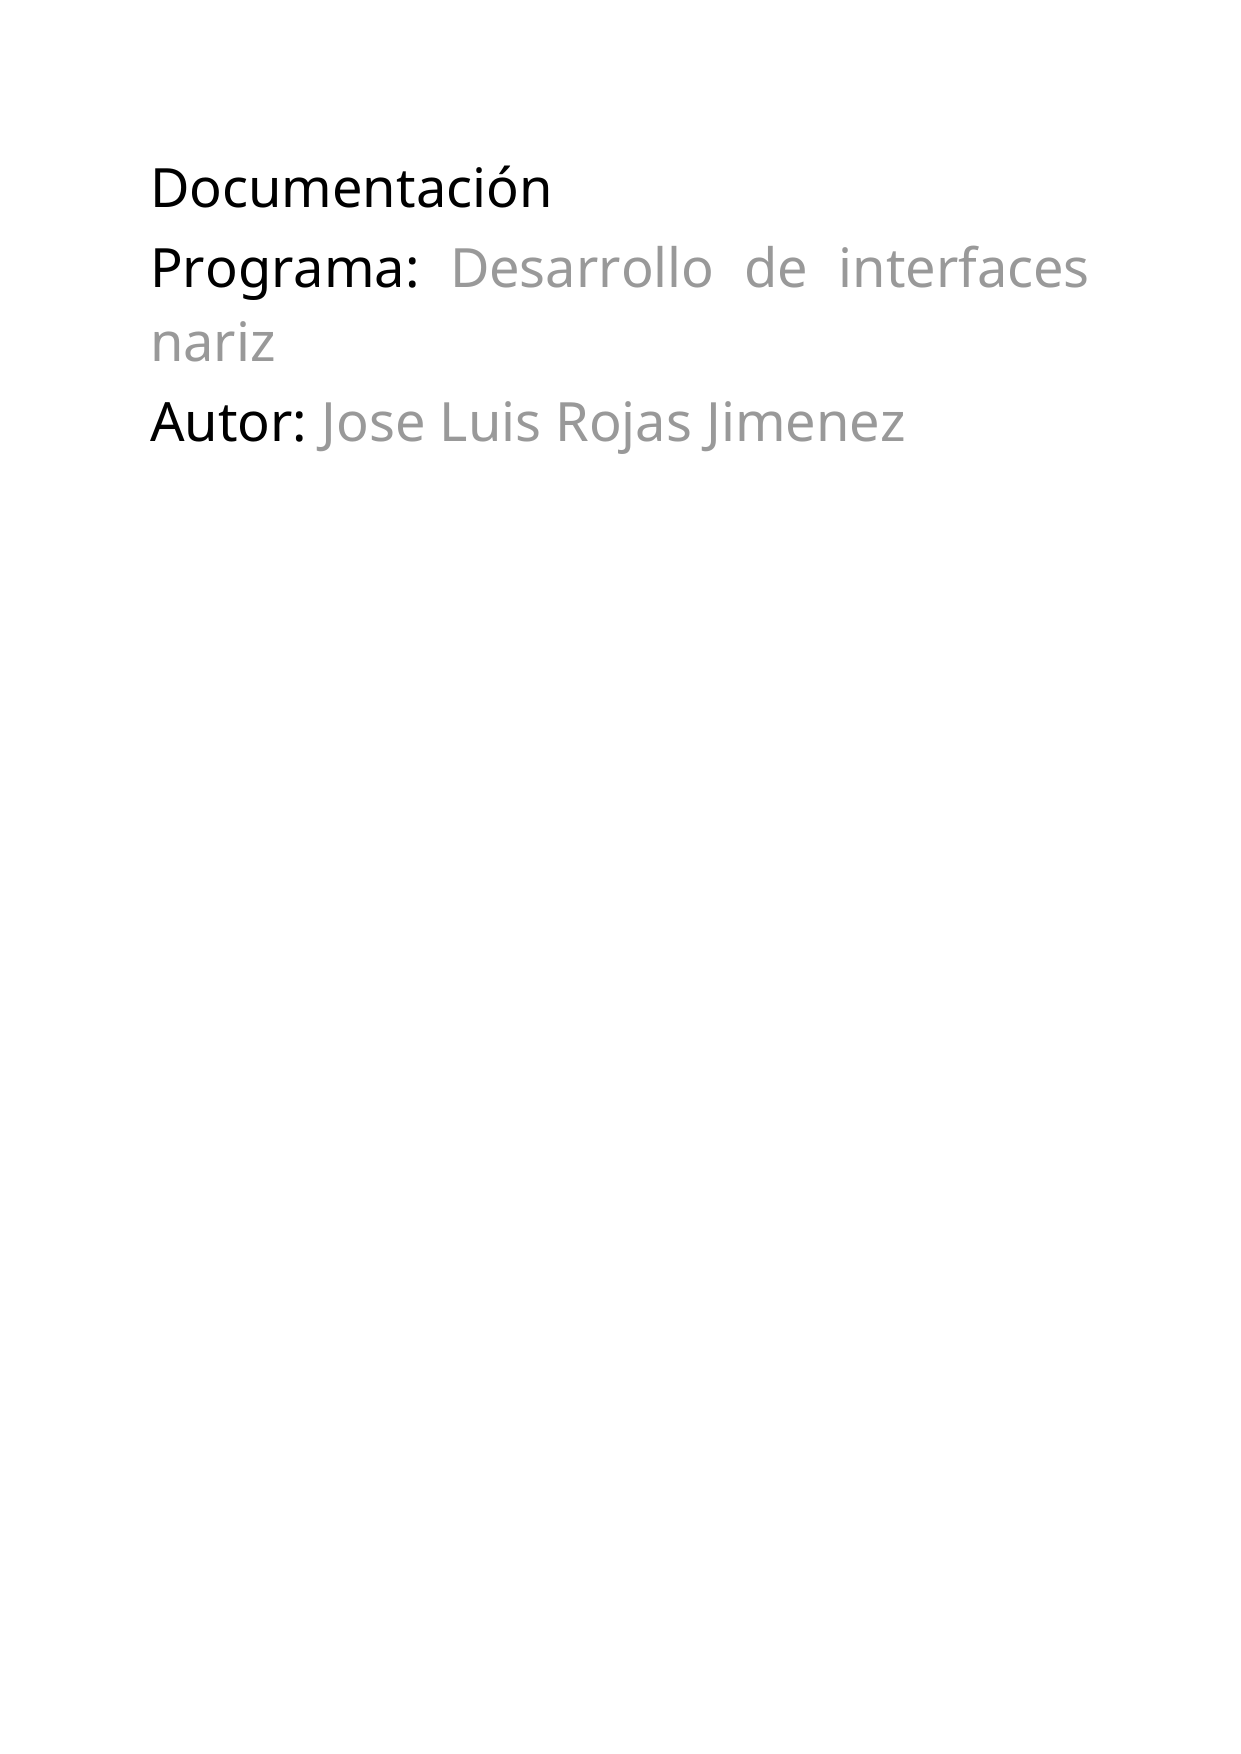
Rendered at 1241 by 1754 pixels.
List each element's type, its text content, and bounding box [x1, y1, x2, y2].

title Documentación [150, 150, 1090, 224]
title Autor: Jose Luis Rojas Jimenez [150, 384, 1090, 457]
title Programa: Desarrollo de interfaces nariz [150, 230, 1090, 377]
